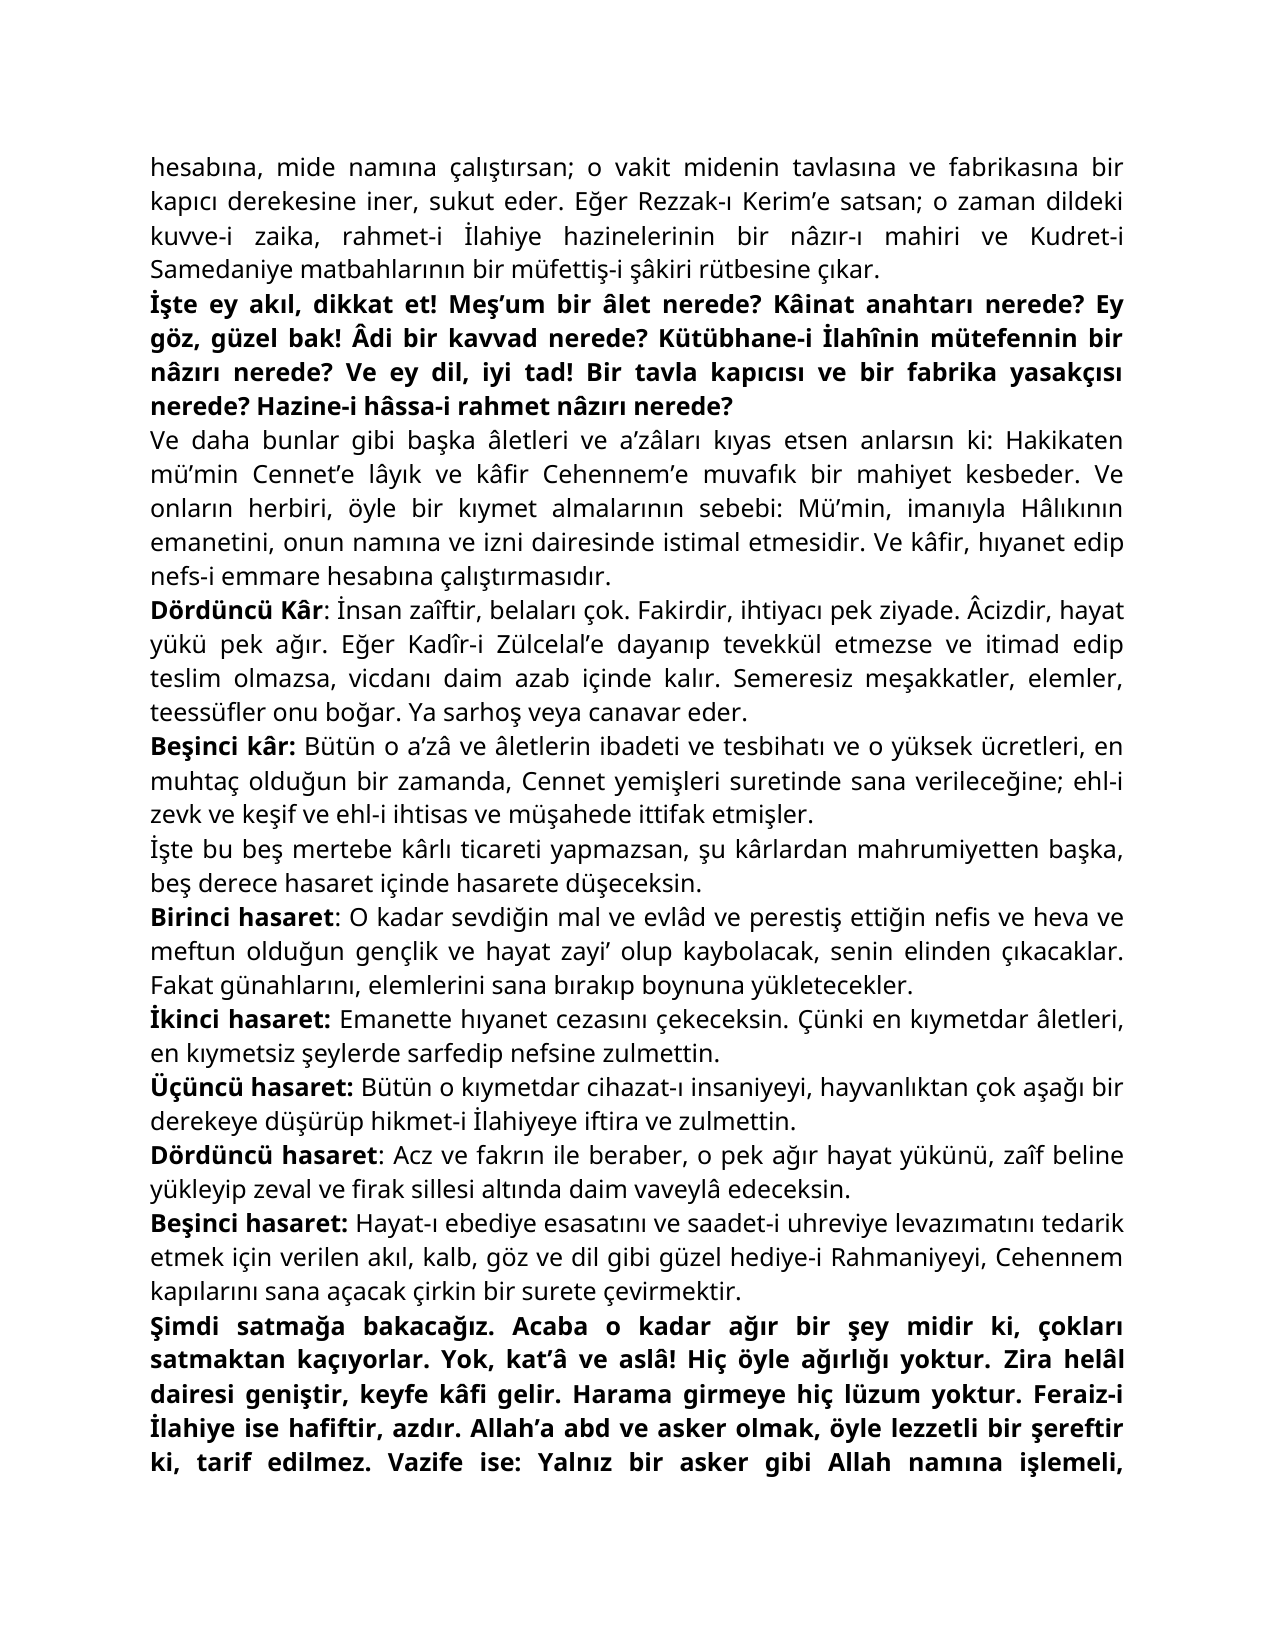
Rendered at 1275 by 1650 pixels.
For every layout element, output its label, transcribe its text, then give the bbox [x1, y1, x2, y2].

text Beşinci hasaret: Hayat-ı ebediye esasatını ve saadet-i uhreviye levazımatını tedarik etmek için verilen akıl, kalb, göz ve dil gibi güzel hediye-i Rahmaniyeyi, Cehennem kapılarını sana açacak çirkin bir surete çevirmektir. [150, 1206, 1125, 1308]
text Birinci hasaret: O kadar sevdiğin mal ve evlâd ve perestiş ettiğin nefis ve heva ve meftun olduğun gençlik ve hayat zayi’ olup kaybolacak, senin elinden çıkacaklar. Fakat günahlarını, elemlerini sana bırakıp boynuna yükletecekler. [150, 899, 1125, 1002]
text Ve daha bunlar gibi başka âletleri ve a’zâları kıyas etsen anlarsın ki: Hakikaten mü’min Cennet’e lâyık ve kâfir Cehennem’e muvafık bir mahiyet kesbeder. Ve onların herbiri, öyle bir kıymet almalarının sebebi: Mü’min, imanıyla Hâlıkının emanetini, onun namına ve izni dairesinde istimal etmesidir. Ve kâfir, hıyanet edip nefs-i emmare hesabına çalıştırmasıdır. [150, 422, 1125, 593]
text İkinci hasaret: Emanette hıyanet cezasını çekeceksin. Çünki en kıymetdar âletleri, en kıymetsiz şeylerde sarfedip nefsine zulmettin. [150, 1002, 1125, 1070]
text İşte ey akıl, dikkat et! Meş’um bir âlet nerede? Kâinat anahtarı nerede? Ey göz, güzel bak! Âdi bir kavvad nerede? Kütübhane-i İlahînin mütefennin bir nâzırı nerede? Ve ey dil, iyi tad! Bir tavla kapıcısı ve bir fabrika yasakçısı nerede? Hazine-i hâssa-i rahmet nâzırı nerede? [150, 286, 1125, 422]
text İşte bu beş mertebe kârlı ticareti yapmazsan, şu kârlardan mahrumiyetten başka, beş derece hasaret içinde hasarete düşeceksin. [150, 831, 1125, 899]
text Üçüncü hasaret: Bütün o kıymetdar cihazat-ı insaniyeyi, hayvanlıktan çok aşağı bir derekeye düşürüp hikmet-i İlahiyeye iftira ve zulmettin. [150, 1070, 1125, 1138]
text Dördüncü Kâr: İnsan zaîftir, belaları çok. Fakirdir, ihtiyacı pek ziyade. Âcizdir, hayat yükü pek ağır. Eğer Kadîr-i Zülcelal’e dayanıp tevekkül etmezse ve itimad edip teslim olmazsa, vicdanı daim azab içinde kalır. Semeresiz meşakkatler, elemler, teessüfler onu boğar. Ya sarhoş veya canavar eder. [150, 593, 1125, 729]
text Şimdi satmağa bakacağız. Acaba o kadar ağır bir şey midir ki, çokları satmaktan kaçıyorlar. Yok, kat’â ve aslâ! Hiç öyle ağırlığı yoktur. Zira helâl dairesi geniştir, keyfe kâfi gelir. Harama girmeye hiç lüzum yoktur. Feraiz-i İlahiye ise hafiftir, azdır. Allah’a abd ve asker olmak, öyle lezzetli bir şereftir ki, tarif edilmez. Vazife ise: Yalnız bir asker gibi Allah namına işlemeli, [150, 1308, 1125, 1478]
text Beşinci kâr: Bütün o a’zâ ve âletlerin ibadeti ve tesbihatı ve o yüksek ücretleri, en muhtaç olduğun bir zamanda, Cennet yemişleri suretinde sana verileceğine; ehl-i zevk ve keşif ve ehl-i ihtisas ve müşahede ittifak etmişler. [150, 729, 1125, 831]
text Dördüncü hasaret: Acz ve fakrın ile beraber, o pek ağır hayat yükünü, zaîf beline yükleyip zeval ve firak sillesi altında daim vaveylâ edeceksin. [150, 1138, 1125, 1206]
text hesabına, mide namına çalıştırsan; o vakit midenin tavlasına ve fabrikasına bir kapıcı derekesine iner, sukut eder. Eğer Rezzak-ı Kerim’e satsan; o zaman dildeki kuvve-i zaika, rahmet-i İlahiye hazinelerinin bir nâzır-ı mahiri ve Kudret-i Samedaniye matbahlarının bir müfettiş-i şâkiri rütbesine çıkar. [150, 150, 1125, 286]
